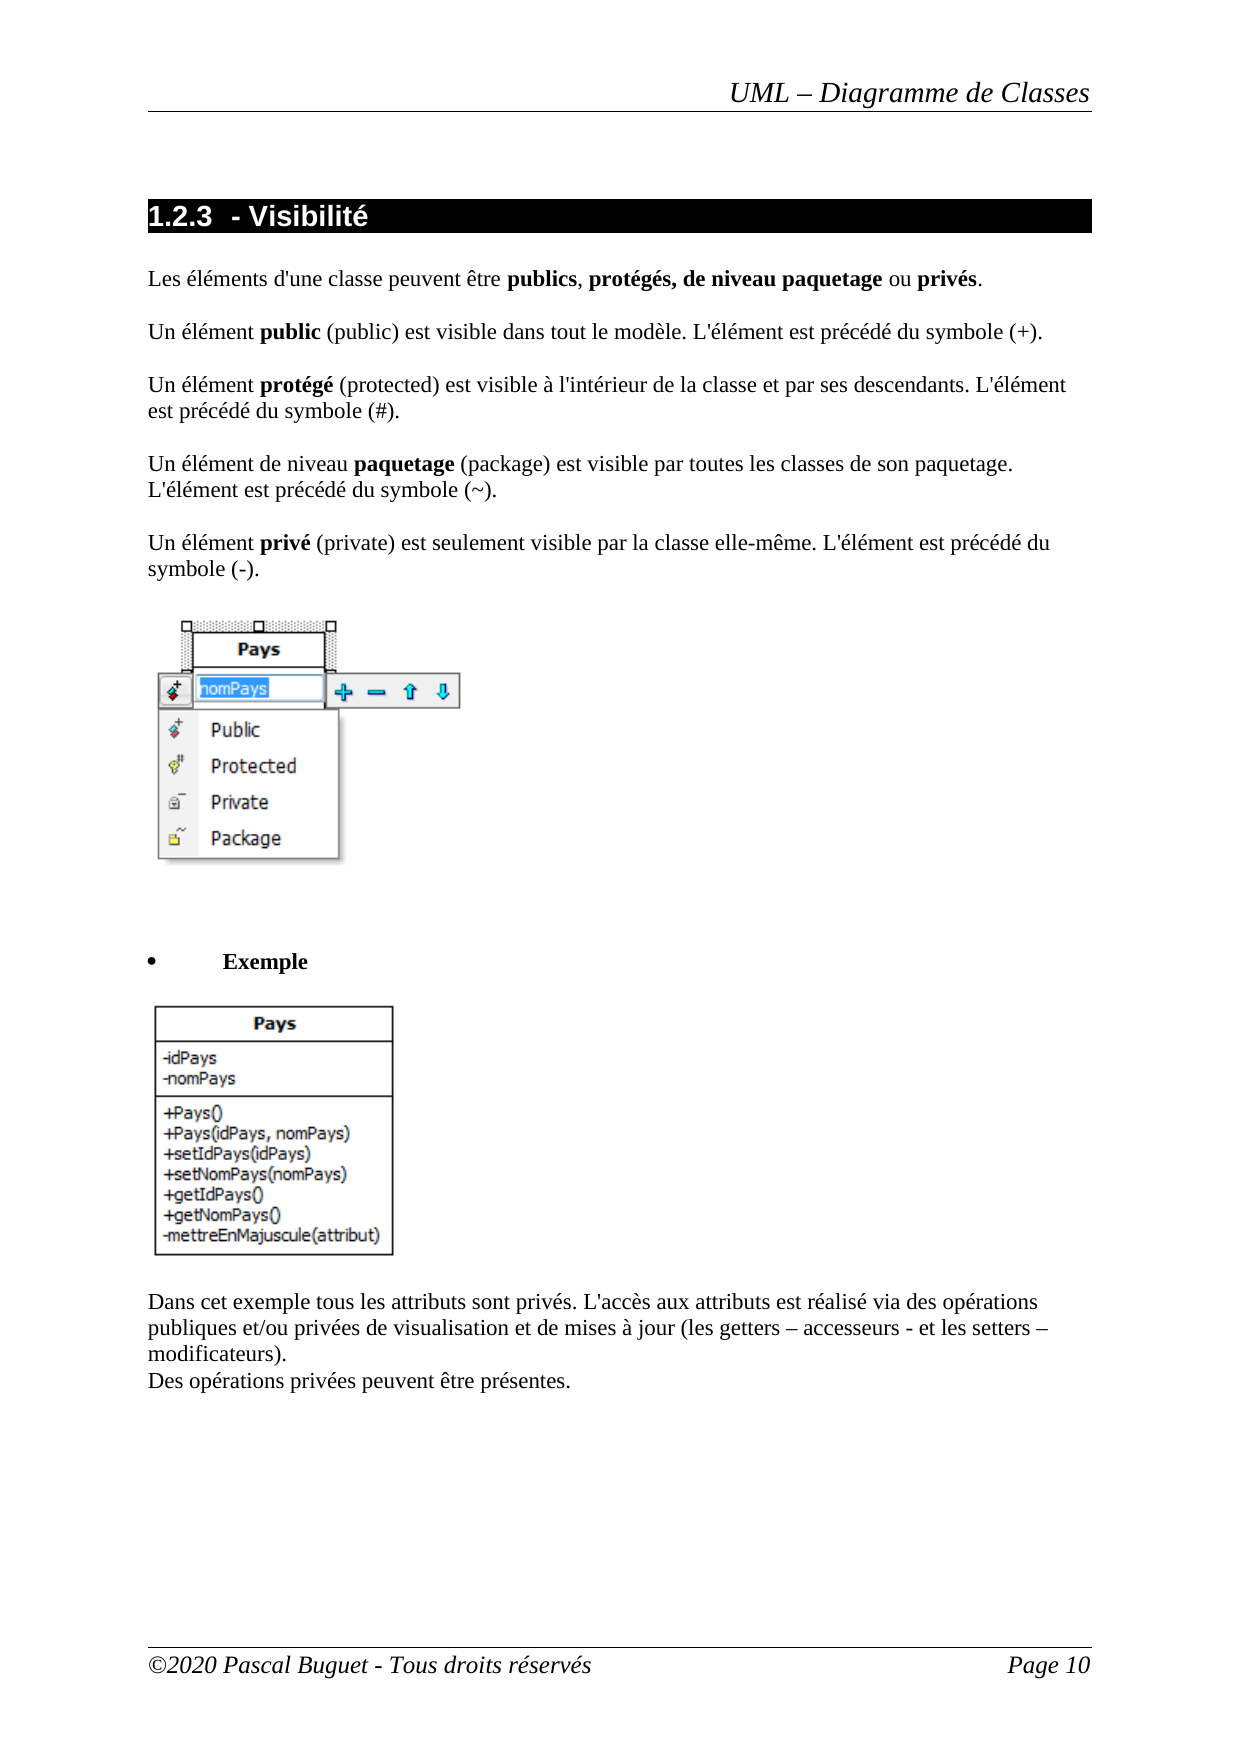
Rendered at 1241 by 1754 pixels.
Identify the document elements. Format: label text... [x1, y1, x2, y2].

text Un élément privé (private) est seulement visible par la classe elle-même. L'élément est précédé du symbole (-). [148, 529, 1092, 581]
subtitle - Visibilité [148, 199, 1092, 233]
text Un élément public (public) est visible dans tout le modèle. L'élément est précédé du symbole (+). [148, 318, 1092, 344]
text Un élément de niveau paquetage (package) est visible par toutes les classes de son paquetage. L'élément est précédé du symbole (~). [148, 450, 1092, 502]
text Un élément protégé (protected) est visible à l'intérieur de la classe et par ses descendants. L'élément est précédé du symbole (#). [148, 371, 1092, 423]
picture [147, 1000, 400, 1262]
picture [147, 607, 470, 869]
text Les éléments d'une classe peuvent être publics, protégés, de niveau paquetage ou privés. [148, 265, 1092, 292]
list Exemple [148, 948, 1092, 974]
text Des opérations privées peuvent être présentes. [148, 1367, 1092, 1393]
text Dans cet exemple tous les attributs sont privés. L'accès aux attributs est réalisé via des opérations publiques et/ou privées de visualisation et de mises à jour (les getters – accesseurs - et les setters – modificateurs). [148, 1288, 1092, 1367]
